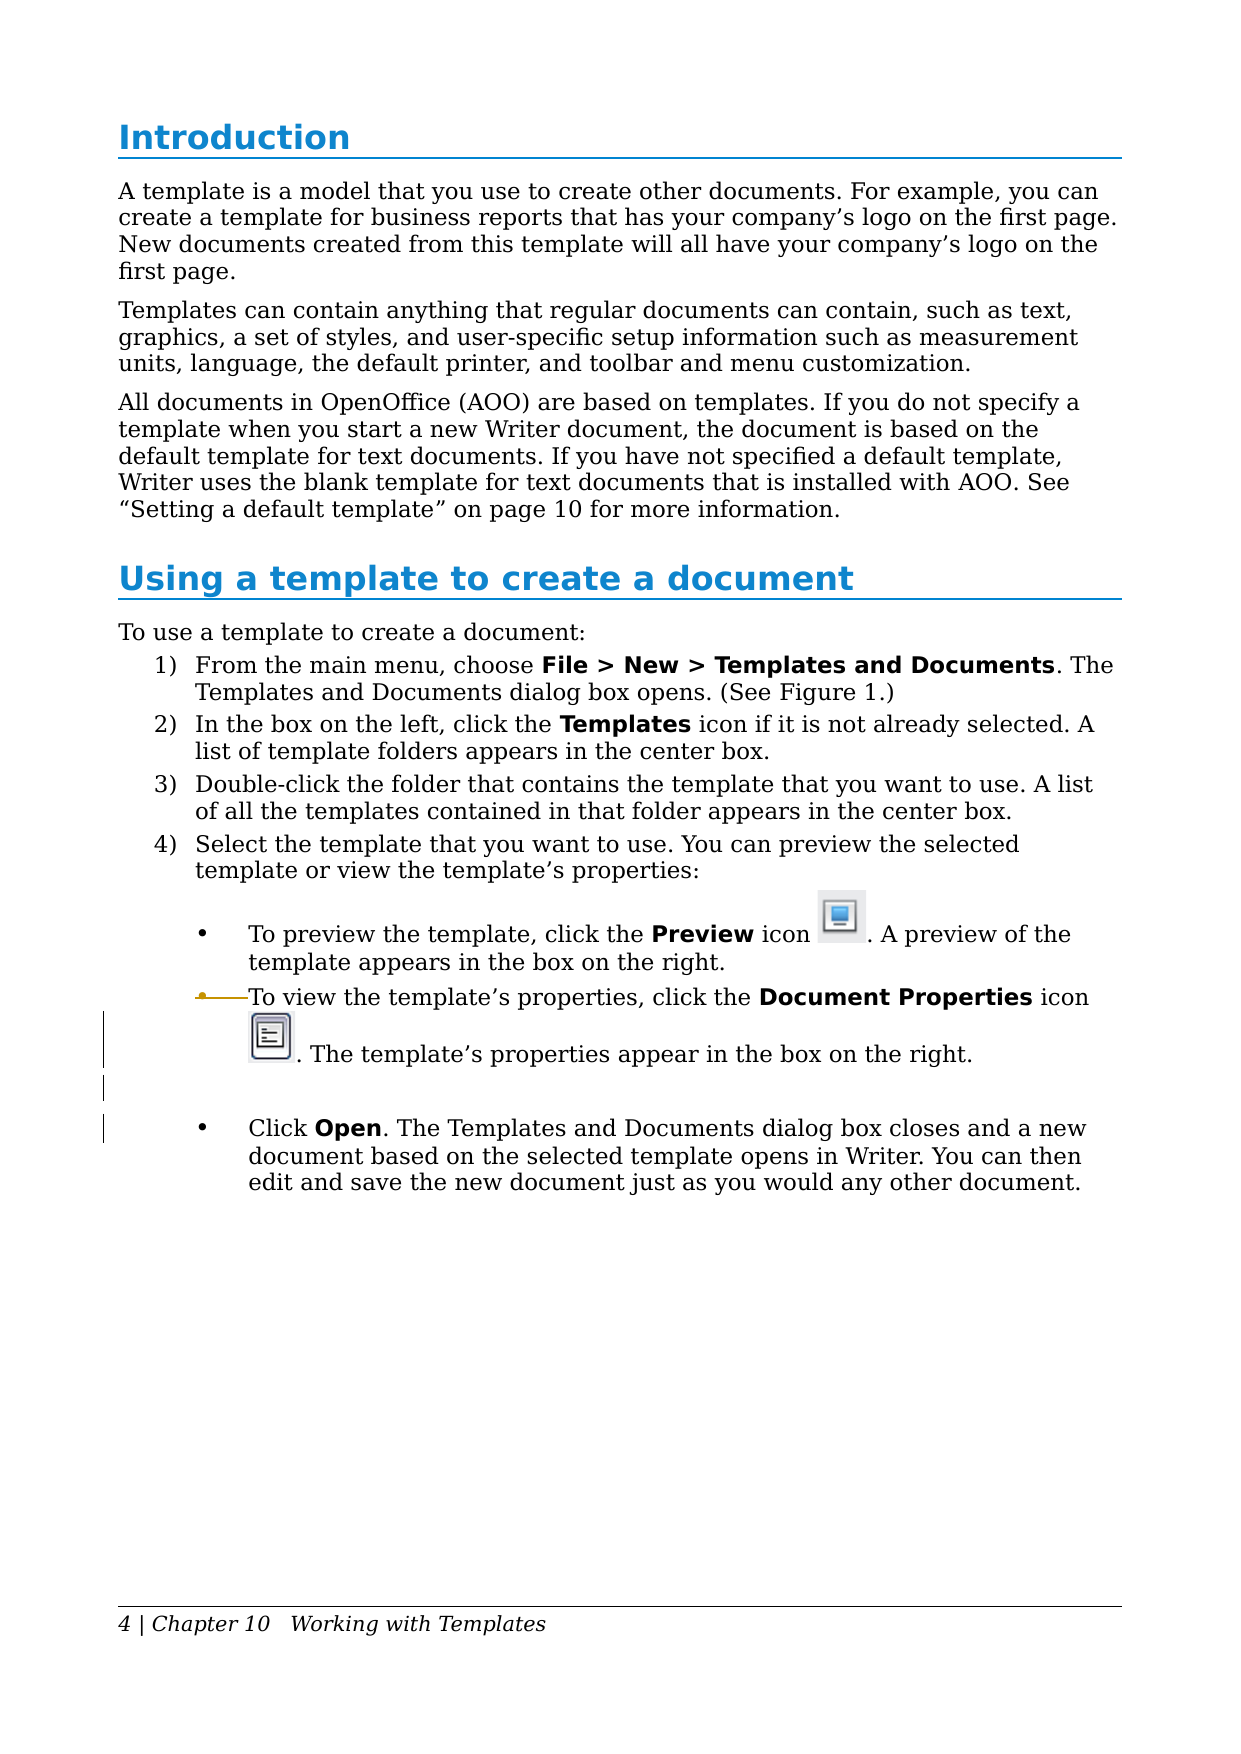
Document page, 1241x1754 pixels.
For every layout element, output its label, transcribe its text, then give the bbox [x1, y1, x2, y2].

list Select the template that you want to use. You can preview the selected template or view the template’s properties: [177, 831, 1122, 884]
list To preview the template, click the Preview icon . A preview of the template appears in the box on the right. [195, 890, 1122, 976]
subtitle Using a template to create a document [118, 559, 1122, 598]
list To use a template to create a document: [118, 619, 1122, 646]
list Double-click the folder that contains the template that you want to use. A list of all the templates contained in that folder appears in the center box. [177, 771, 1122, 824]
list To view the template’s properties, click the Document Properties icon . The template’s properties appear in the box on the right.Click Open. The Templates and Documents dialog box closes and a new document based on the selected template opens in Writer. You can then edit and save the new document just as you would any other document. [195, 982, 1122, 1068]
picture [817, 890, 867, 943]
picture [248, 1011, 296, 1063]
subtitle Introduction [118, 118, 1122, 157]
text All documents in OpenOffice (AOO) are based on templates. If you do not specify a template when you start a new Writer document, the document is based on the default template for text documents. If you have not specified a default template, Writer uses the blank template for text documents that is installed with AOO. See “Setting a default template” on page 10 for more information. [118, 389, 1122, 523]
list In the box on the left, click the Templates icon if it is not already selected. A list of template folders appears in the center box. [177, 712, 1122, 765]
text Templates can contain anything that regular documents can contain, such as text, graphics, a set of styles, and user-specific setup information such as measurement units, language, the default printer, and toolbar and menu customization. [118, 297, 1122, 377]
list From the main menu, choose File > New > Templates and Documents. The Templates and Documents dialog box opens. (See Figure 1.) [177, 652, 1122, 705]
text A template is a model that you use to create other documents. For example, you can create a template for business reports that has your company’s logo on the first page. New documents created from this template will all have your company’s logo on the first page. [118, 178, 1122, 284]
